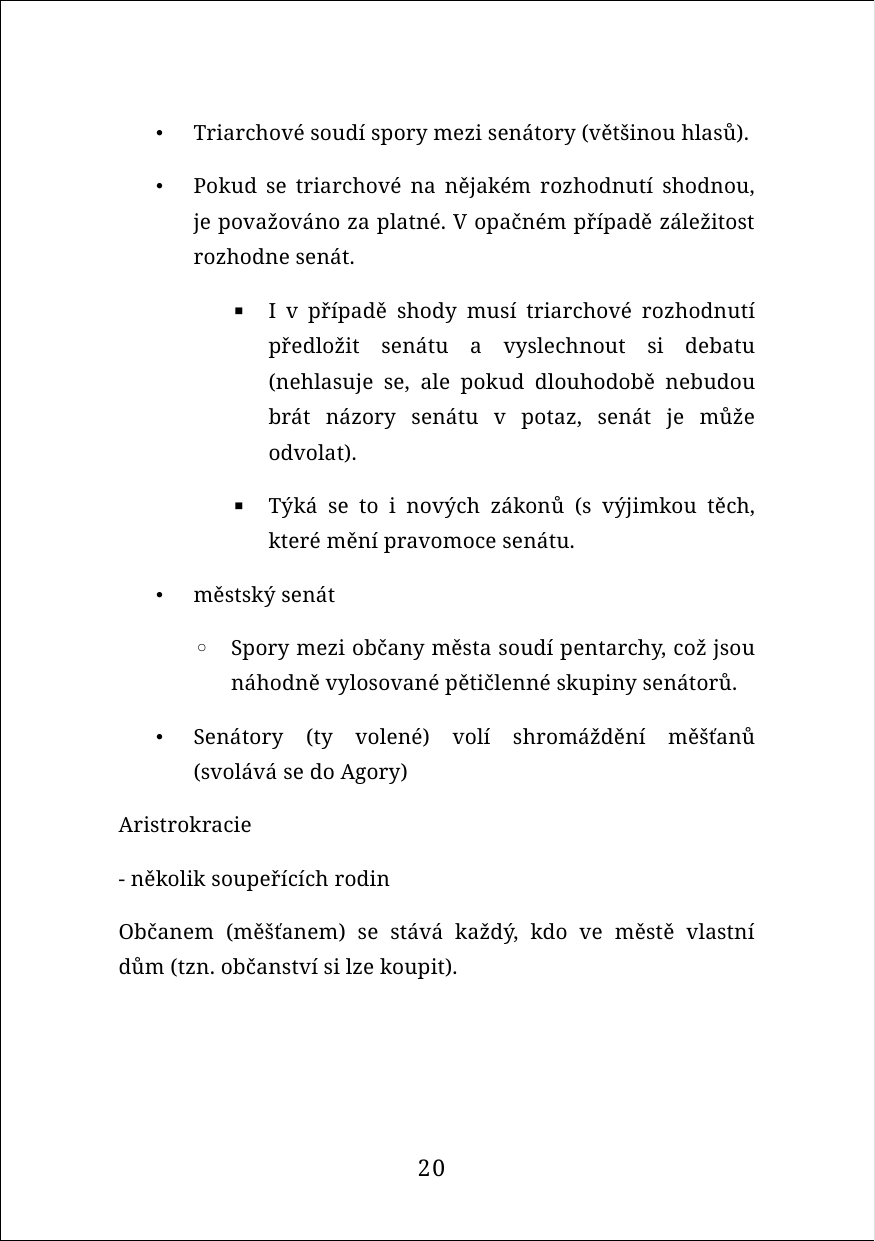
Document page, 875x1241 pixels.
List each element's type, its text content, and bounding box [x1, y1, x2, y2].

text Občanem (měšťanem) se stává každý, kdo ve městě vlastní dům (tzn. občanství si lze koupit). [118, 917, 756, 981]
list I v případě shody musí triarchové rozhodnutí předložit senátu a vyslechnout si debatu (nehlasuje se, ale pokud dlouhodobě nebudou brát názory senátu v potaz, senát je může odvolat). [231, 296, 756, 466]
list Senátory (ty volené) volí shromáždění měšťanů (svolává se do Agory) [156, 722, 756, 786]
text - několik soupeřících rodin [118, 864, 756, 892]
list Triarchové soudí spory mezi senátory (většinou hlasů). [156, 118, 756, 147]
list Týká se to i nových zákonů (s výjimkou těch, které mění pravomoce senátu. [231, 491, 756, 555]
list Pokud se triarchové na nějakém rozhodnutí shodnou, je považováno za platné. V opačném případě záležitost rozhodne senát. [156, 171, 756, 271]
text Aristrokracie [118, 811, 756, 839]
list Spory mezi občany města soudí pentarchy, což jsou náhodně vylosované pětičlenné skupiny senátorů. [193, 633, 756, 697]
list městský senát [156, 580, 756, 608]
